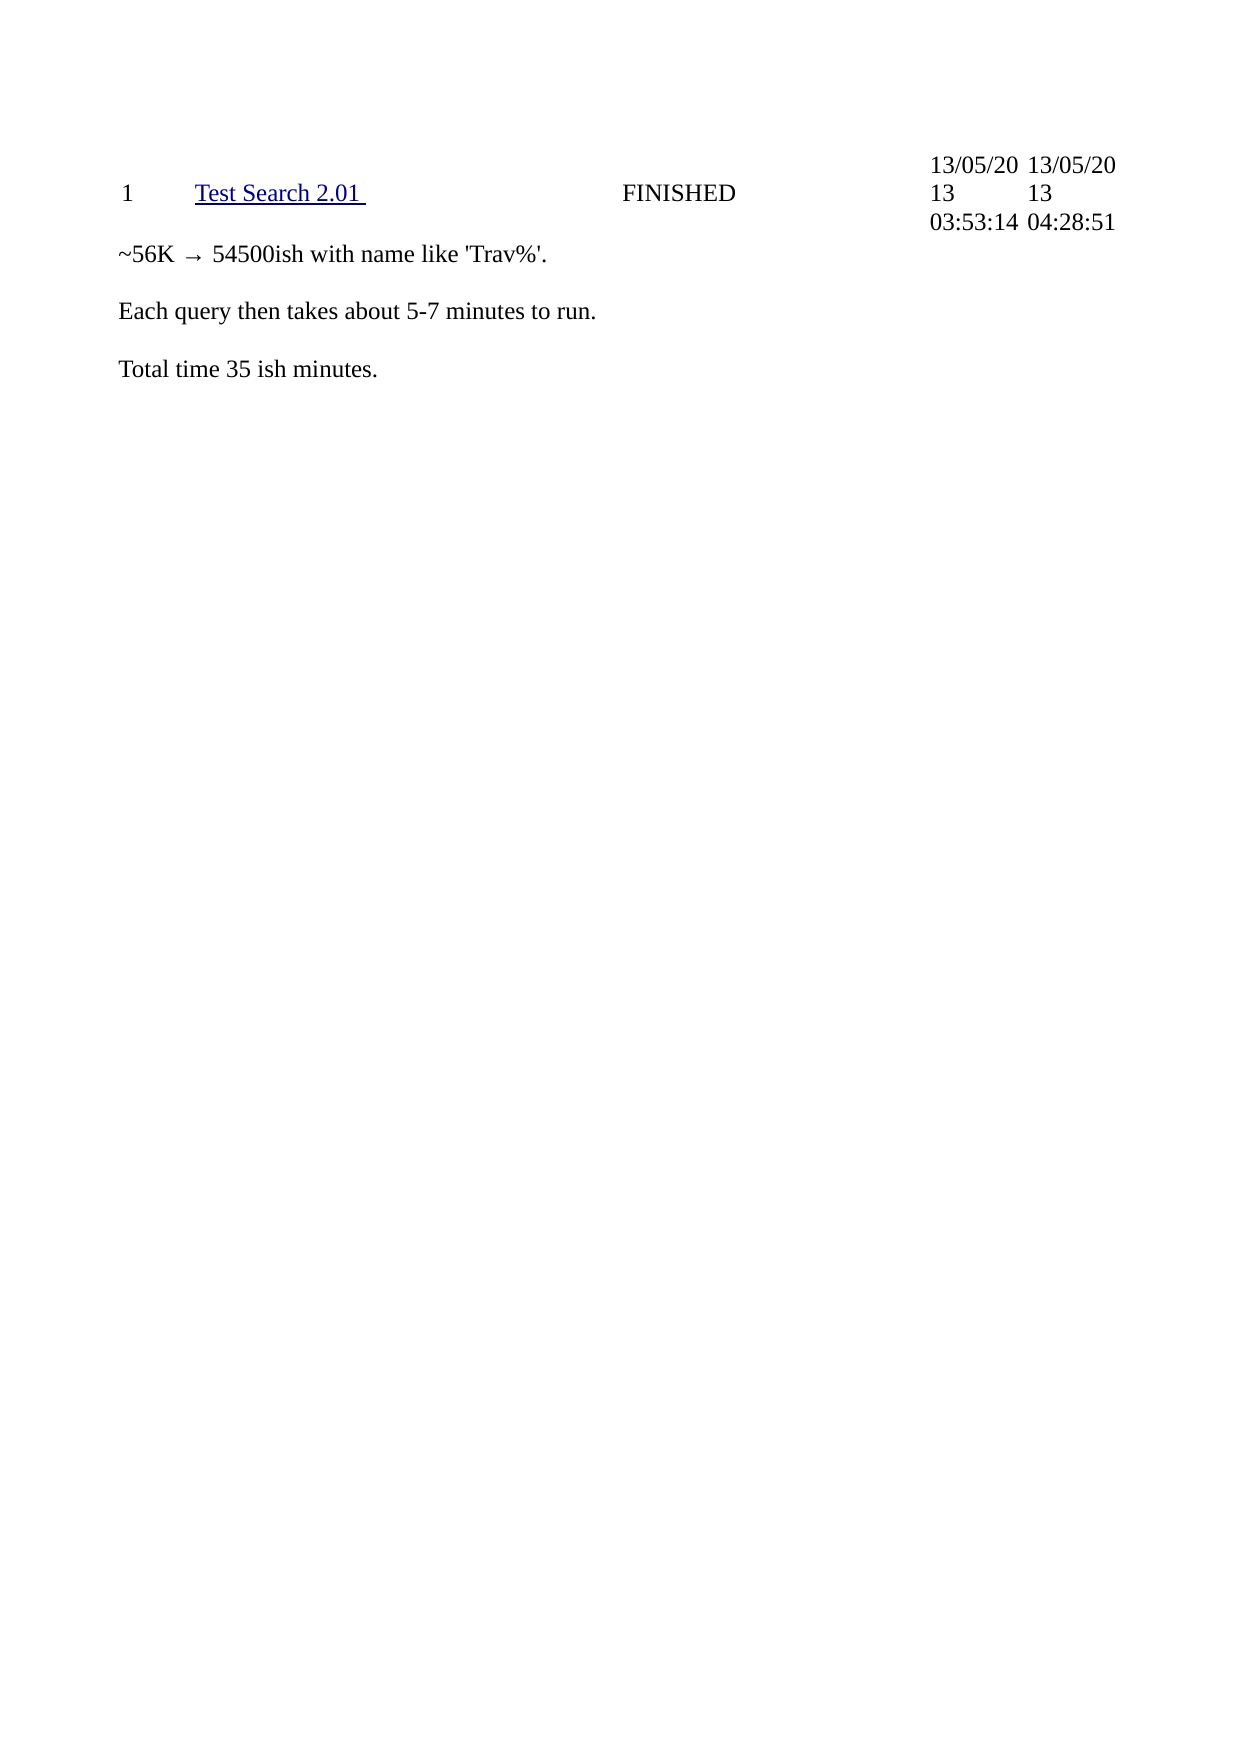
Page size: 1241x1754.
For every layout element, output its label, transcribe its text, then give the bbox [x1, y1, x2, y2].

table_header 13/05/2013 03:53:14 [927, 147, 1024, 239]
text ~56K → 54500ish with name like 'Trav%'. [118, 239, 1122, 268]
text Total time 35 ish minutes. [118, 354, 1122, 383]
table_header Test Search 2.01 [192, 147, 619, 239]
table_header FINISHED [619, 147, 927, 239]
table_header 13/05/2013 04:28:51 [1024, 147, 1122, 239]
text Each query then takes about 5-7 minutes to run. [118, 296, 1122, 325]
table_header 1 [118, 147, 192, 239]
